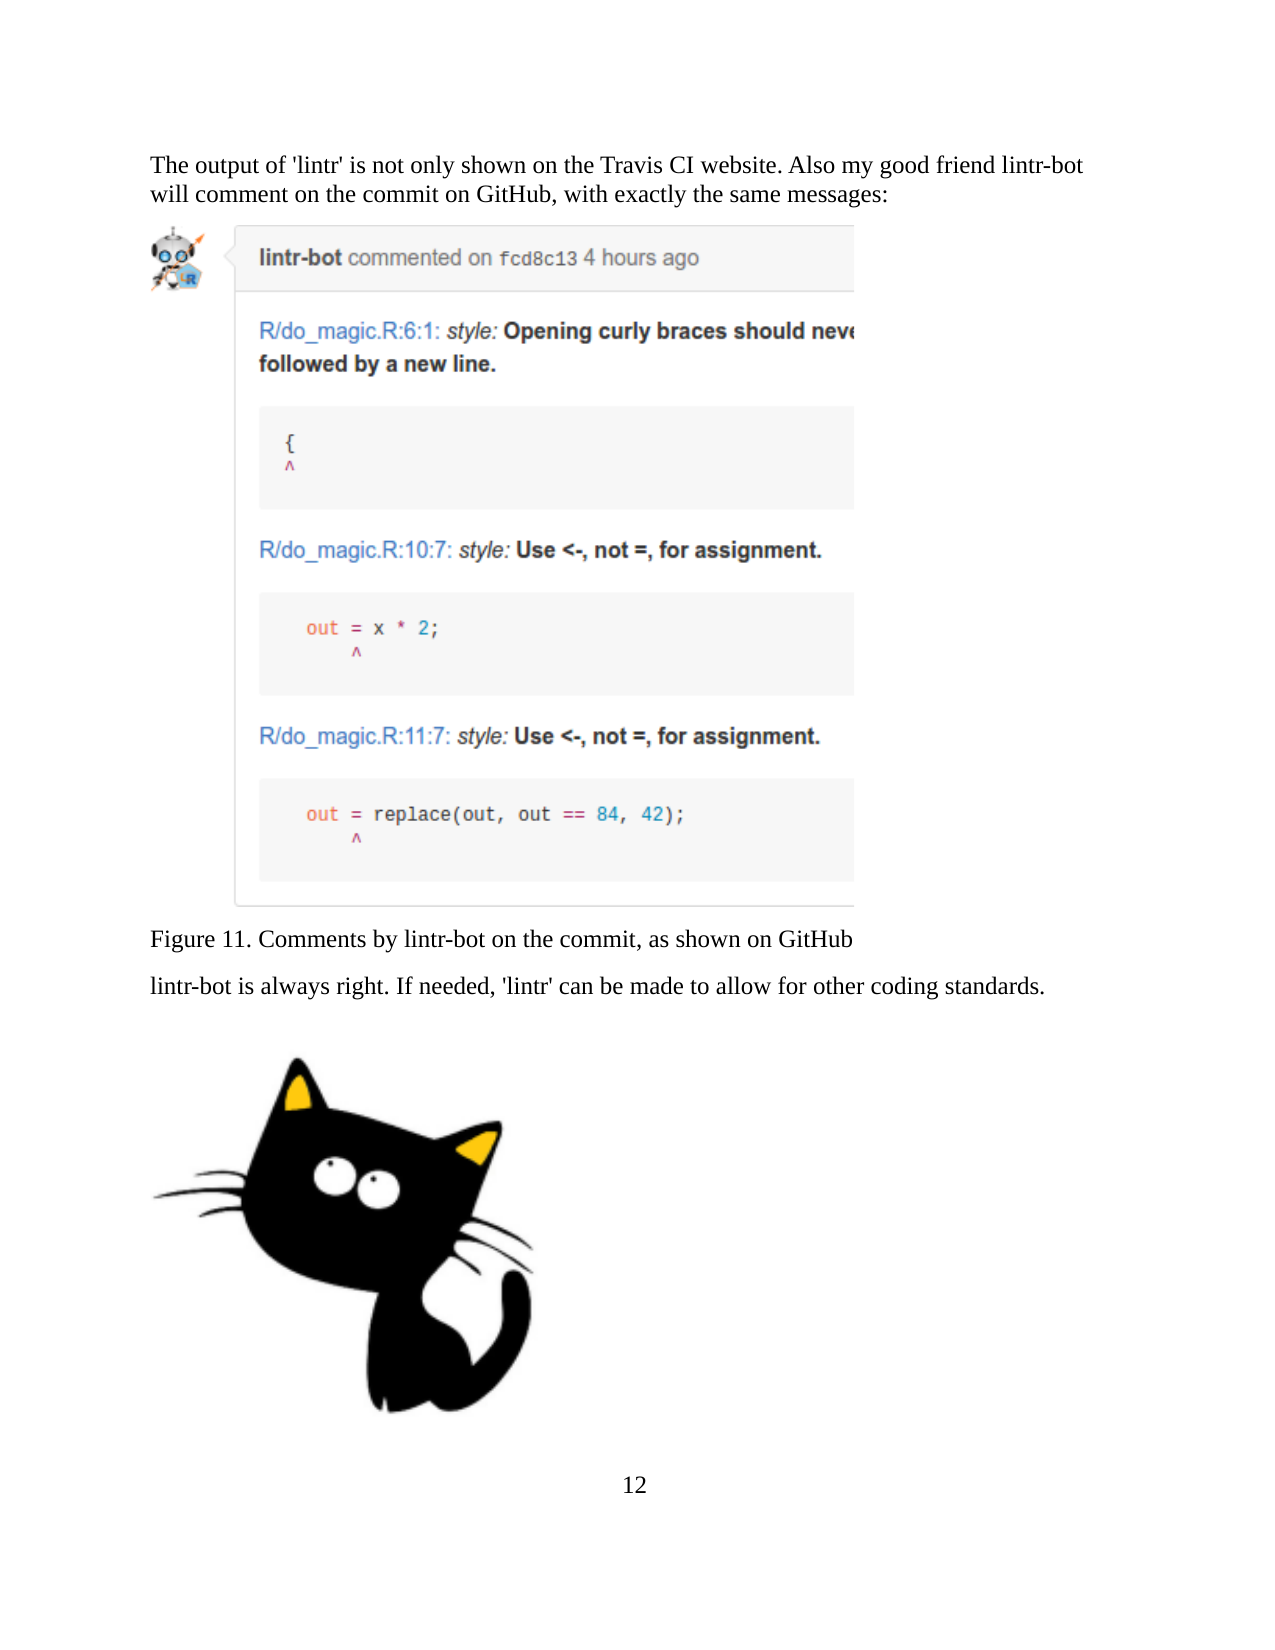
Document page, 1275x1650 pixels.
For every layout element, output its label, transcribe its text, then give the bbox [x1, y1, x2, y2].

picture [150, 225, 855, 907]
text lintr-bot is always right. If needed, 'lintr' can be made to allow for other coding standards. [150, 971, 1125, 1000]
picture [150, 1017, 567, 1435]
text The output of 'lintr' is not only shown on the Travis CI website. Also my good friend lintr-bot will comment on the commit on GitHub, with exactly the same messages: [150, 150, 1125, 207]
text Figure 11. Comments by lintr-bot on the commit, as shown on GitHub [150, 924, 1125, 953]
